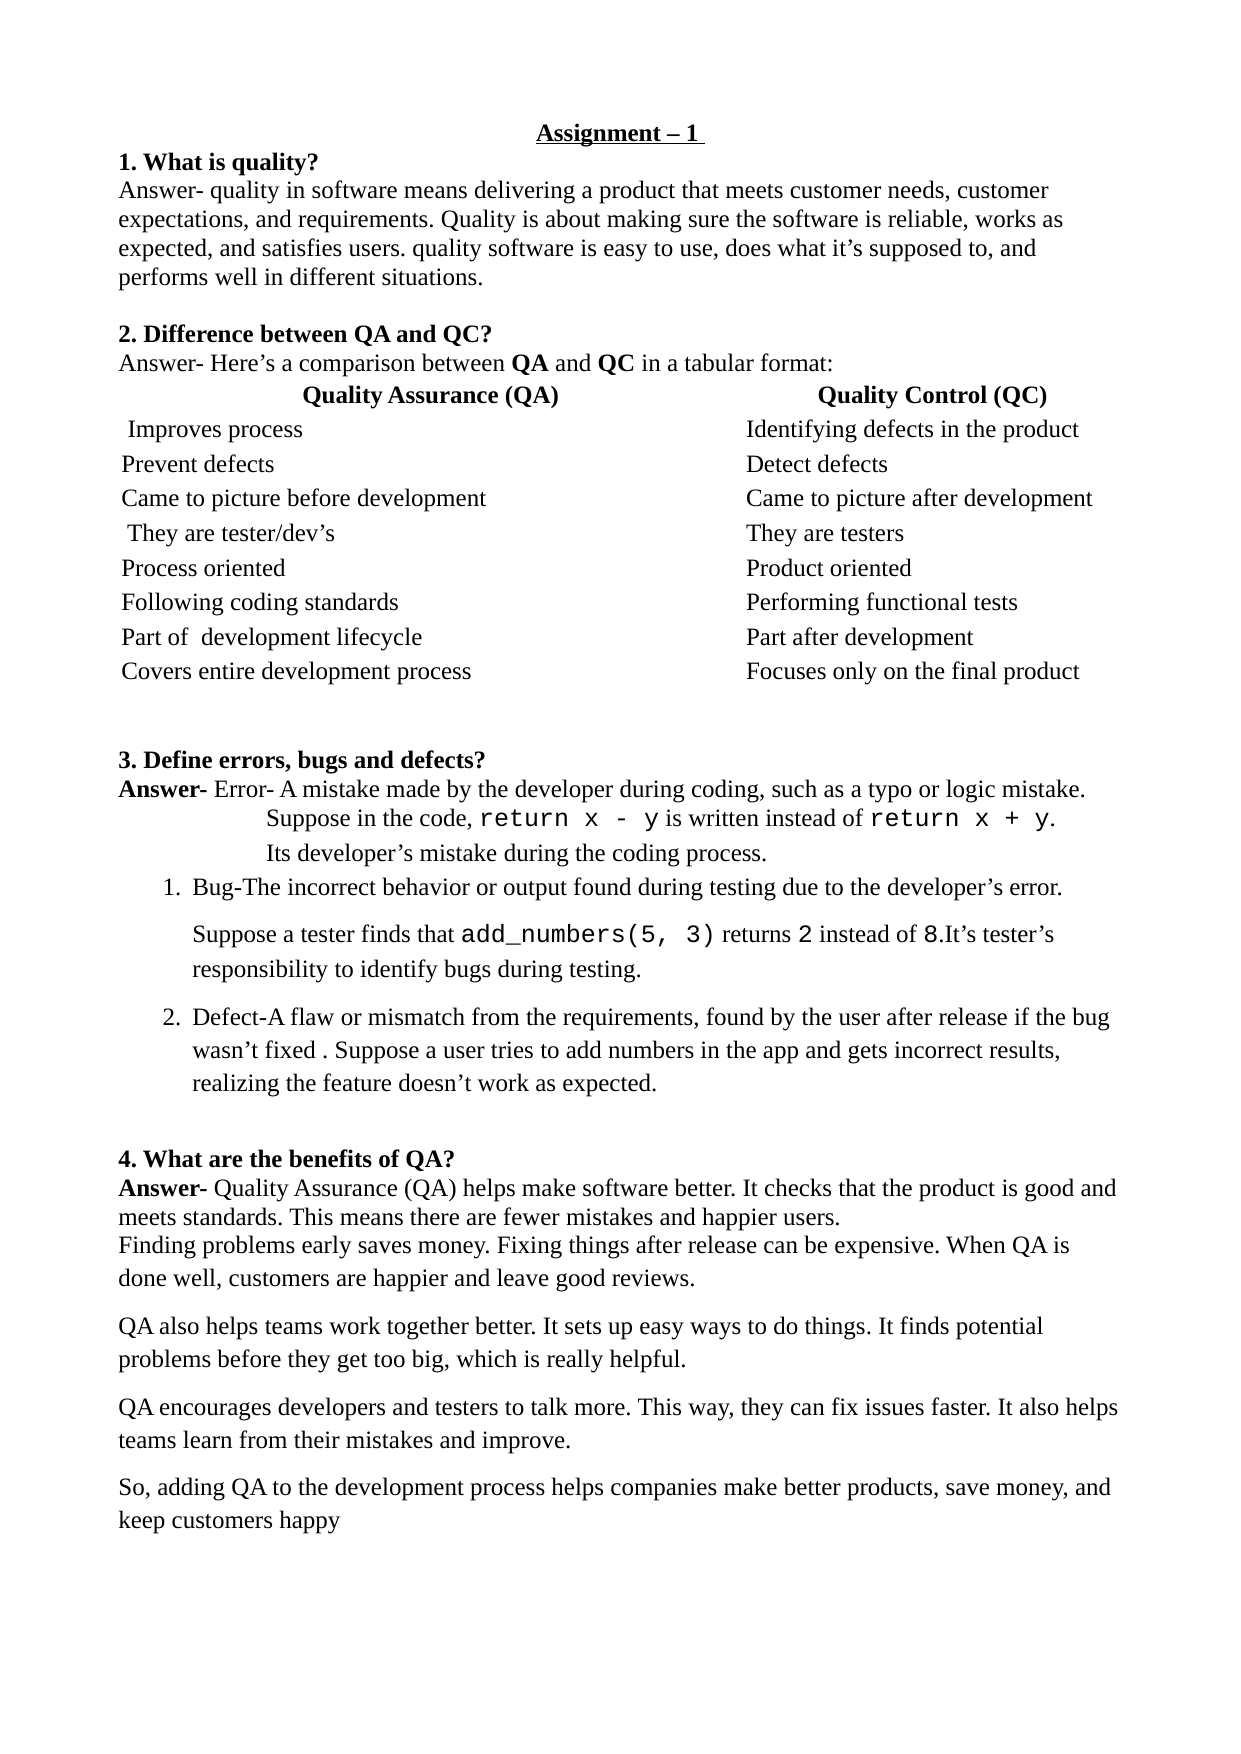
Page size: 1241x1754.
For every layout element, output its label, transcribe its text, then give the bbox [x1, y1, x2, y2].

text Answer- Quality Assurance (QA) helps make software better. It checks that the product is good and meets standards. This means there are fewer mistakes and happier users. [118, 1173, 1122, 1231]
text QA also helps teams work together better. It sets up easy ways to do things. It finds potential problems before they get too big, which is really helpful. [118, 1311, 1122, 1373]
table_cell Detect defects [743, 446, 1122, 481]
text Answer- Error- A mistake made by the developer during coding, such as a typo or logic mistake. [118, 774, 1122, 803]
table_cell Covers entire development process [118, 654, 743, 688]
text 3. Define errors, bugs and defects? [118, 746, 1122, 774]
table_cell Came to picture before development [118, 481, 743, 515]
list Suppose a tester finds that add_numbers(5, 3) returns 2 instead of 8.It’s tester’s responsibility to identify bugs during testing. [162, 919, 1122, 983]
text So, adding QA to the development process helps companies make better products, save money, and keep customers happy [118, 1472, 1122, 1534]
table_cell Identifying defects in the product [743, 411, 1122, 446]
table_cell Came to picture after development [743, 481, 1122, 515]
text 4. What are the benefits of QA? [118, 1144, 1122, 1173]
table_cell They are testers [743, 515, 1122, 550]
table_cell Process oriented [118, 550, 743, 584]
table_header Quality Control (QC) [743, 377, 1122, 411]
text Answer- quality in software means delivering a product that meets customer needs, customer expectations, and requirements. Quality is about making sure the software is reliable, works as expected, and satisfies users. quality software is easy to use, does what it’s supposed to, and performs well in different situations. [118, 176, 1122, 291]
table_cell Performing functional tests [743, 584, 1122, 619]
list Bug-The incorrect behavior or output found during testing due to the developer’s error. [162, 872, 1122, 900]
text 2. Difference between QA and QC? [118, 319, 1122, 348]
table_cell Product oriented [743, 550, 1122, 584]
text Answer- Here’s a comparison between QA and QC in a tabular format: [118, 348, 1122, 377]
table_cell Following coding standards [118, 584, 743, 619]
table_cell Part after development [743, 619, 1122, 653]
list Its developer’s mistake during the coding process. [236, 838, 1122, 867]
text 1. What is quality? [118, 147, 1122, 176]
table_cell Part of development lifecycle [118, 619, 743, 653]
table_cell Improves process [118, 411, 743, 446]
table_header Quality Assurance (QA) [118, 377, 743, 411]
table_cell Prevent defects [118, 446, 743, 481]
text Finding problems early saves money. Fixing things after release can be expensive. When QA is done well, customers are happier and leave good reviews. [118, 1231, 1122, 1292]
table_cell They are tester/dev’s [118, 515, 743, 550]
text Assignment – 1 [118, 118, 1122, 147]
text QA encourages developers and testers to talk more. This way, they can fix issues faster. It also helps teams learn from their mistakes and improve. [118, 1392, 1122, 1453]
list Defect-A flaw or mismatch from the requirements, found by the user after release if the bug wasn’t fixed . Suppose a user tries to add numbers in the app and gets incorrect results, realizing the feature doesn’t work as expected. [162, 1002, 1122, 1097]
list Suppose in the code, return x - y is written instead of return x + y. [236, 803, 1122, 834]
table_cell Focuses only on the final product [743, 654, 1122, 688]
